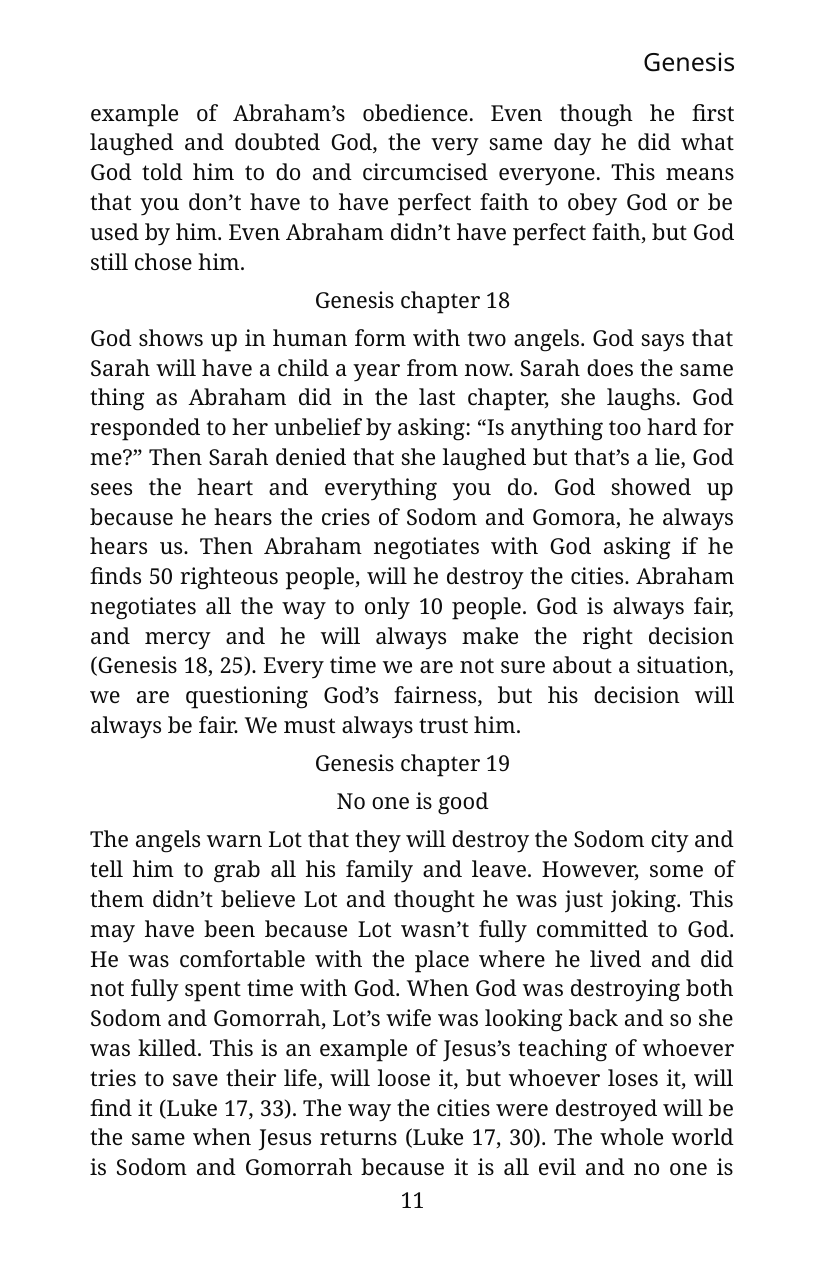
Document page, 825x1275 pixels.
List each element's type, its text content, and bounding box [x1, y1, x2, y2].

text God shows up in human form with two angels. God says that Sarah will have a child a year from now. Sarah does the same thing as Abraham did in the last chapter, she laughs. God responded to her unbelief by asking: “Is anything too hard for me?” Then Sarah denied that she laughed but that’s a lie, God sees the heart and everything you do. God showed up because he hears the cries of Sodom and Gomora, he always hears us. Then Abraham negotiates with God asking if he finds 50 righteous people, will he destroy the cities. Abraham negotiates all the way to only 10 people. God is always fair, and mercy and he will always make the right decision (Genesis 18, 25). Every time we are not sure about a situation, we are questioning God’s fairness, but his decision will always be fair. We must always trust him. [90, 323, 735, 740]
text example of Abraham’s obedience. Even though he first laughed and doubted God, the very same day he did what God told him to do and circumcised everyone. This means that you don’t have to have perfect faith to obey God or be used by him. Even Abraham didn’t have perfect faith, but God still chose him. [90, 97, 735, 276]
text The angels warn Lot that they will destroy the Sodom city and tell him to grab all his family and leave. However, some of them didn’t believe Lot and thought he was just joking. This may have been because Lot wasn’t fully committed to God. He was comfortable with the place where he lived and did not fully spent time with God. When God was destroying both Sodom and Gomorrah, Lot’s wife was looking back and so she was killed. This is an example of Jesus’s teaching of whoever tries to save their life, will loose it, but whoever loses it, will find it (Luke 17, 33). The way the cities were destroyed will be the same when Jesus returns (Luke 17, 30). The whole world is Sodom and Gomorrah because it is all evil and no one is [90, 824, 735, 1182]
text Genesis chapter 18 [90, 284, 735, 314]
text Genesis chapter 19 [90, 748, 735, 778]
text No one is good [90, 786, 735, 816]
